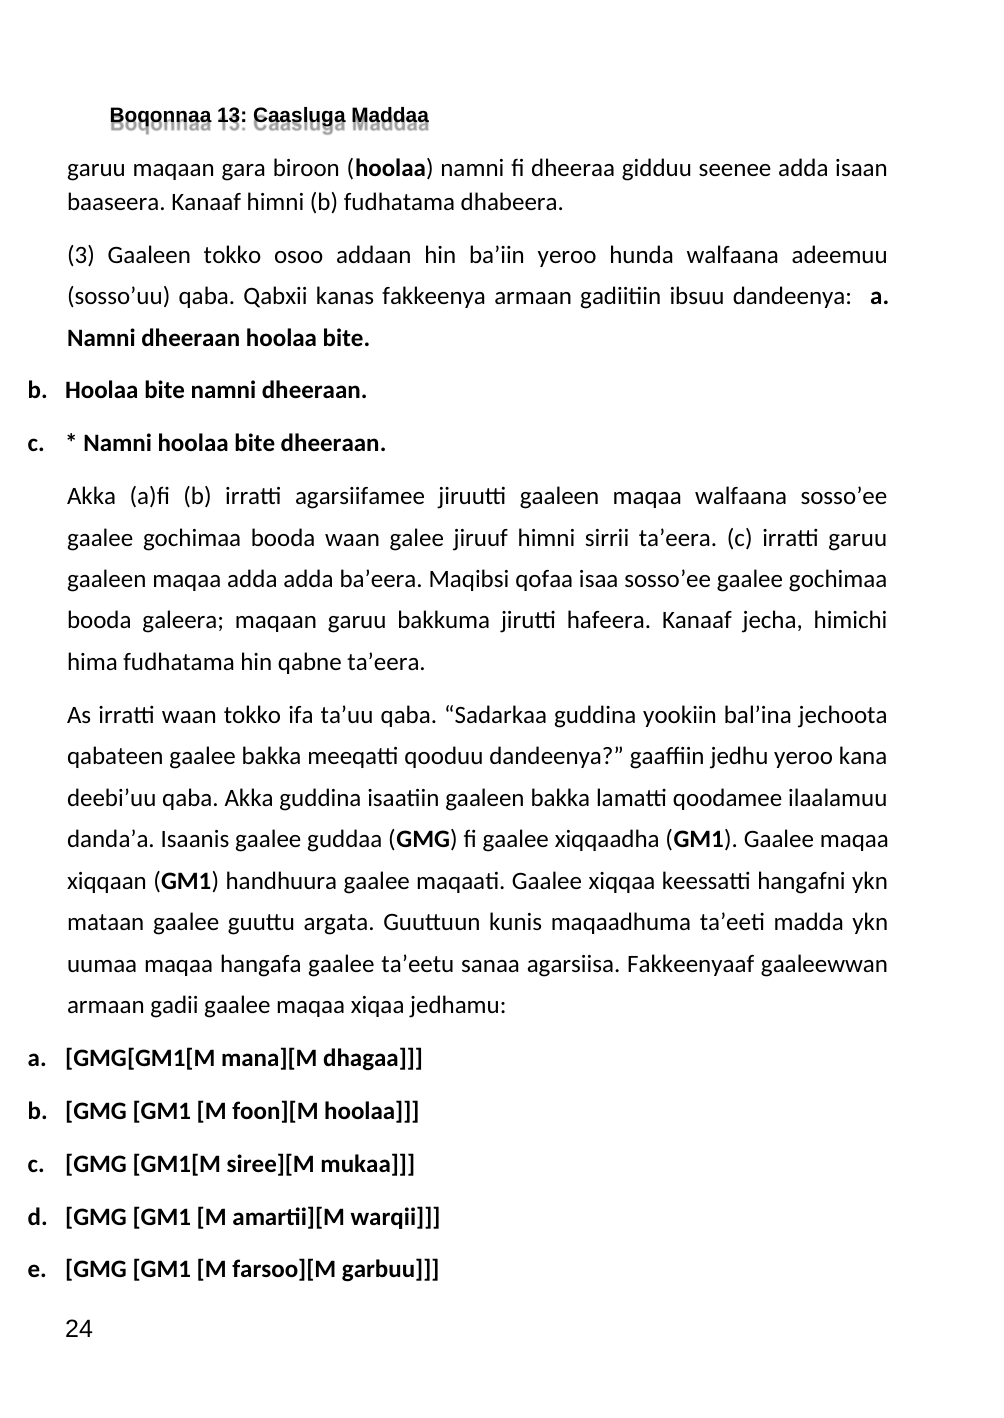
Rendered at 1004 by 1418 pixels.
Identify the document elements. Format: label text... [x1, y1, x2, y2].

list [GMG [GM1[M siree][M mukaa]]] [27, 1148, 890, 1178]
list [GMG[GM1[M mana][M dhagaa]]] [27, 1042, 890, 1072]
text As irratti waan tokko ifa ta’uu qaba. “Sadarkaa guddina yookiin bal’ina jechoota qabateen gaalee bakka meeqatti qooduu dandeenya?” gaaffiin jedhu yeroo kana deebi’uu qaba. Akka guddina isaatiin gaaleen bakka lamatti qoodamee ilaalamuu danda’a. Isaanis gaalee guddaa (GMG) fi gaalee xiqqaadha (GM1). Gaalee maqaa xiqqaan (GM1) handhuura gaalee maqaati. Gaalee xiqqaa keessatti hangafni ykn mataan gaalee guuttu argata. Guuttuun kunis maqaadhuma ta’eeti madda ykn uumaa maqaa hangafa gaalee ta’eetu sanaa agarsiisa. Fakkeenyaaf gaaleewwan armaan gadii gaalee maqaa xiqaa jedhamu: [67, 699, 889, 1020]
list * Namni hoolaa bite dheeraan. [27, 427, 890, 458]
list [GMG [GM1 [M farsoo][M garbuu]]] [27, 1254, 890, 1284]
list [GMG [GM1 [M foon][M hoolaa]]] [27, 1095, 890, 1125]
text garuu maqaan gara biroon (hoolaa) namni fi dheeraa gidduu seenee adda isaan baaseera. Kanaaf himni (b) fudhatama dhabeera. [67, 152, 889, 216]
list Hoolaa bite namni dheeraan. [27, 374, 890, 405]
list [GMG [GM1 [M amartii][M warqii]]] [27, 1201, 890, 1231]
text Akka (a)fi (b) irratti agarsiifamee jiruutti gaaleen maqaa walfaana sosso’ee gaalee gochimaa booda waan galee jiruuf himni sirrii ta’eera. (c) irratti garuu gaaleen maqaa adda adda ba’eera. Maqibsi qofaa isaa sosso’ee gaalee gochimaa booda galeera; maqaan garuu bakkuma jirutti hafeera. Kanaaf jecha, himichi hima fudhatama hin qabne ta’eera. [67, 480, 889, 677]
text (3) Gaaleen tokko osoo addaan hin ba’iin yeroo hunda walfaana adeemuu (sosso’uu) qaba. Qabxii kanas fakkeenya armaan gadiitiin ibsuu dandeenya: a. Namni dheeraan hoolaa bite. [67, 239, 889, 352]
picture [95, 102, 455, 149]
